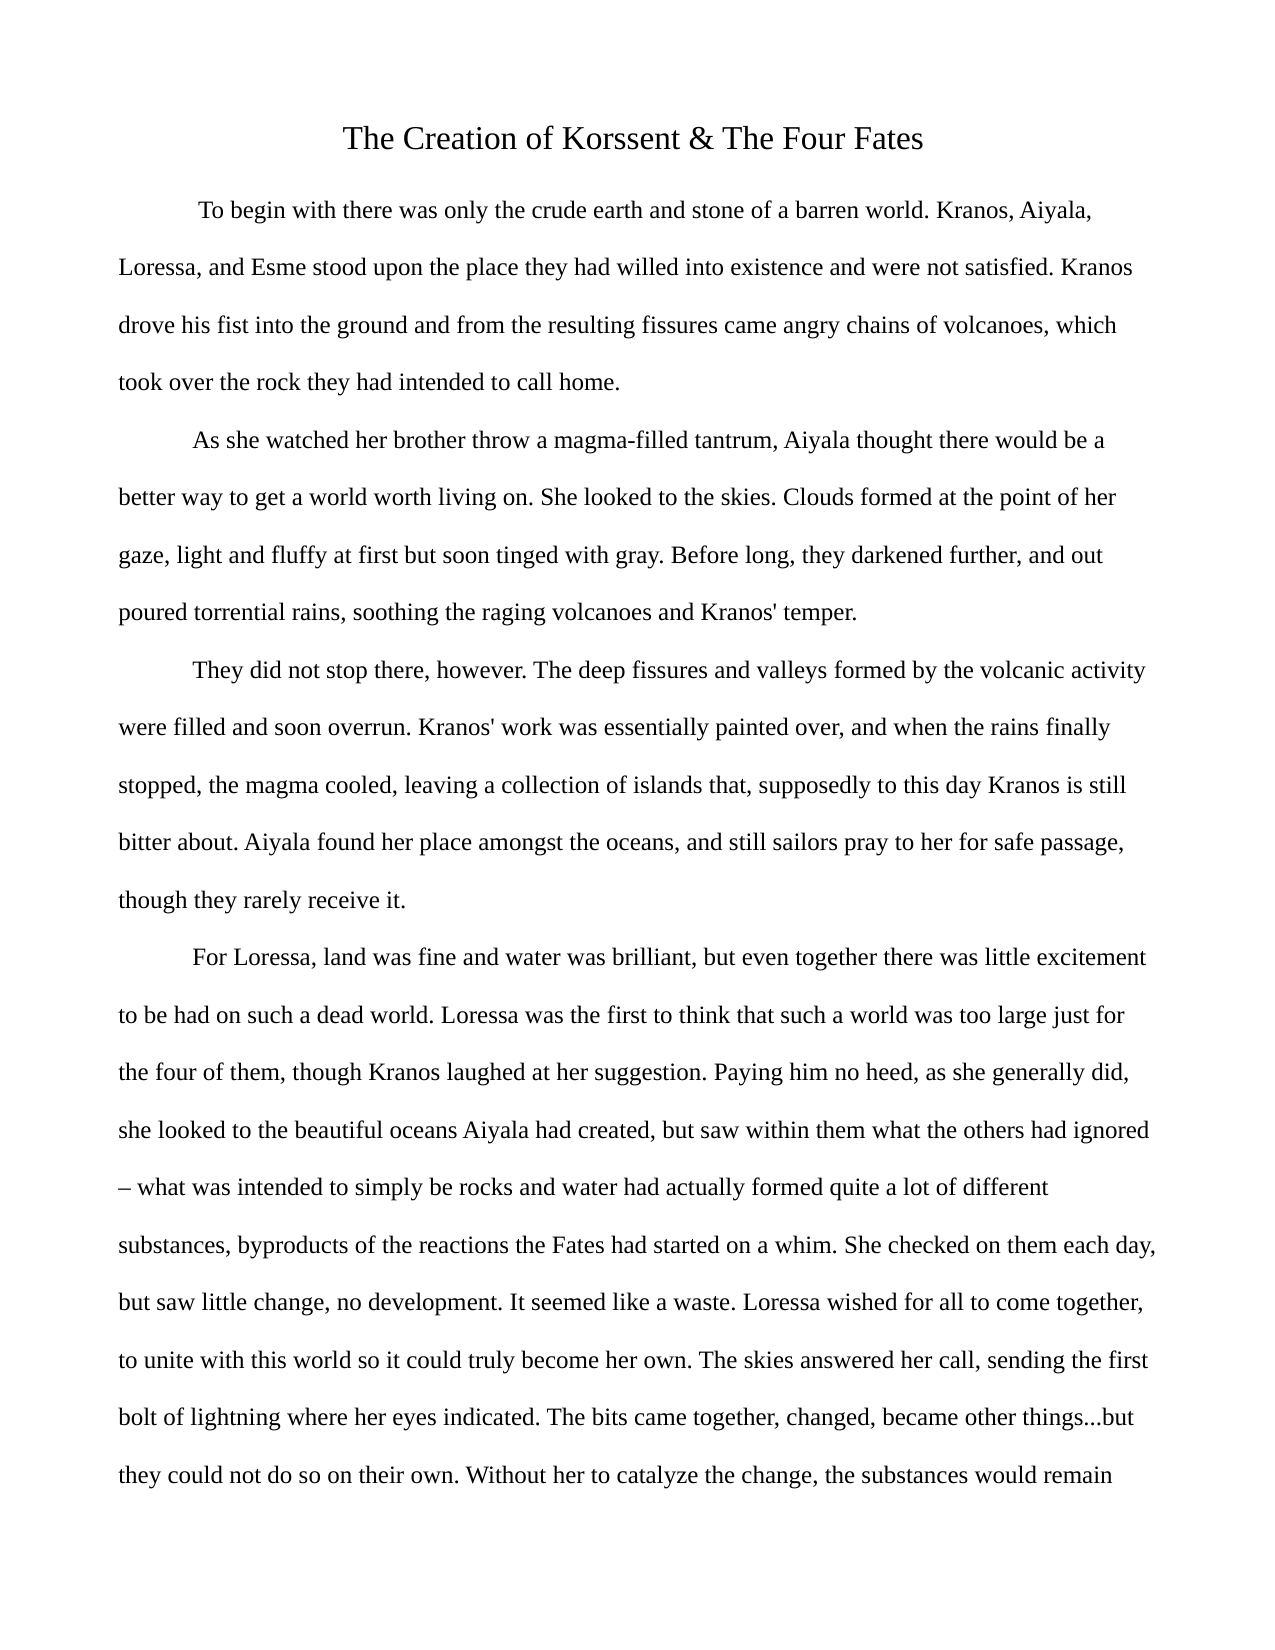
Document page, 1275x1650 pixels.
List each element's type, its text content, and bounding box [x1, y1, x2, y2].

text The Creation of Korssent & The Four Fates [118, 118, 1157, 156]
text For Loressa, land was fine and water was brilliant, but even together there was little excitement to be had on such a dead world. Loressa was the first to think that such a world was too large just for the four of them, though Kranos laughed at her suggestion. Paying him no heed, as she generally did, she looked to the beautiful oceans Aiyala had created, but saw within them what the others had ignored – what was intended to simply be rocks and water had actually formed quite a lot of different substances, byproducts of the reactions the Fates had started on a whim. She checked on them each day, but saw little change, no development. It seemed like a waste. Loressa wished for all to come together, to unite with this world so it could truly become her own. The skies answered her call, sending the first bolt of lightning where her eyes indicated. The bits came together, changed, became other things...but they could not do so on their own. Without her to catalyze the change, the substances would remain [118, 942, 1157, 1488]
text They did not stop there, however. The deep fissures and valleys formed by the volcanic activity were filled and soon overrun. Kranos' work was essentially painted over, and when the rains finally stopped, the magma cooled, leaving a collection of islands that, supposedly to this day Kranos is still bitter about. Aiyala found her place amongst the oceans, and still sailors pray to her for safe passage, though they rarely receive it. [118, 655, 1157, 913]
text As she watched her brother throw a magma-filled tantrum, Aiyala thought there would be a better way to get a world worth living on. She looked to the skies. Clouds formed at the point of her gaze, light and fluffy at first but soon tinged with gray. Before long, they darkened further, and out poured torrential rains, soothing the raging volcanoes and Kranos' temper. [118, 425, 1157, 626]
text To begin with there was only the crude earth and stone of a barren world. Kranos, Aiyala, Loressa, and Esme stood upon the place they had willed into existence and were not satisfied. Kranos drove his fist into the ground and from the resulting fissures came angry chains of volcanoes, which took over the rock they had intended to call home. [118, 195, 1157, 396]
